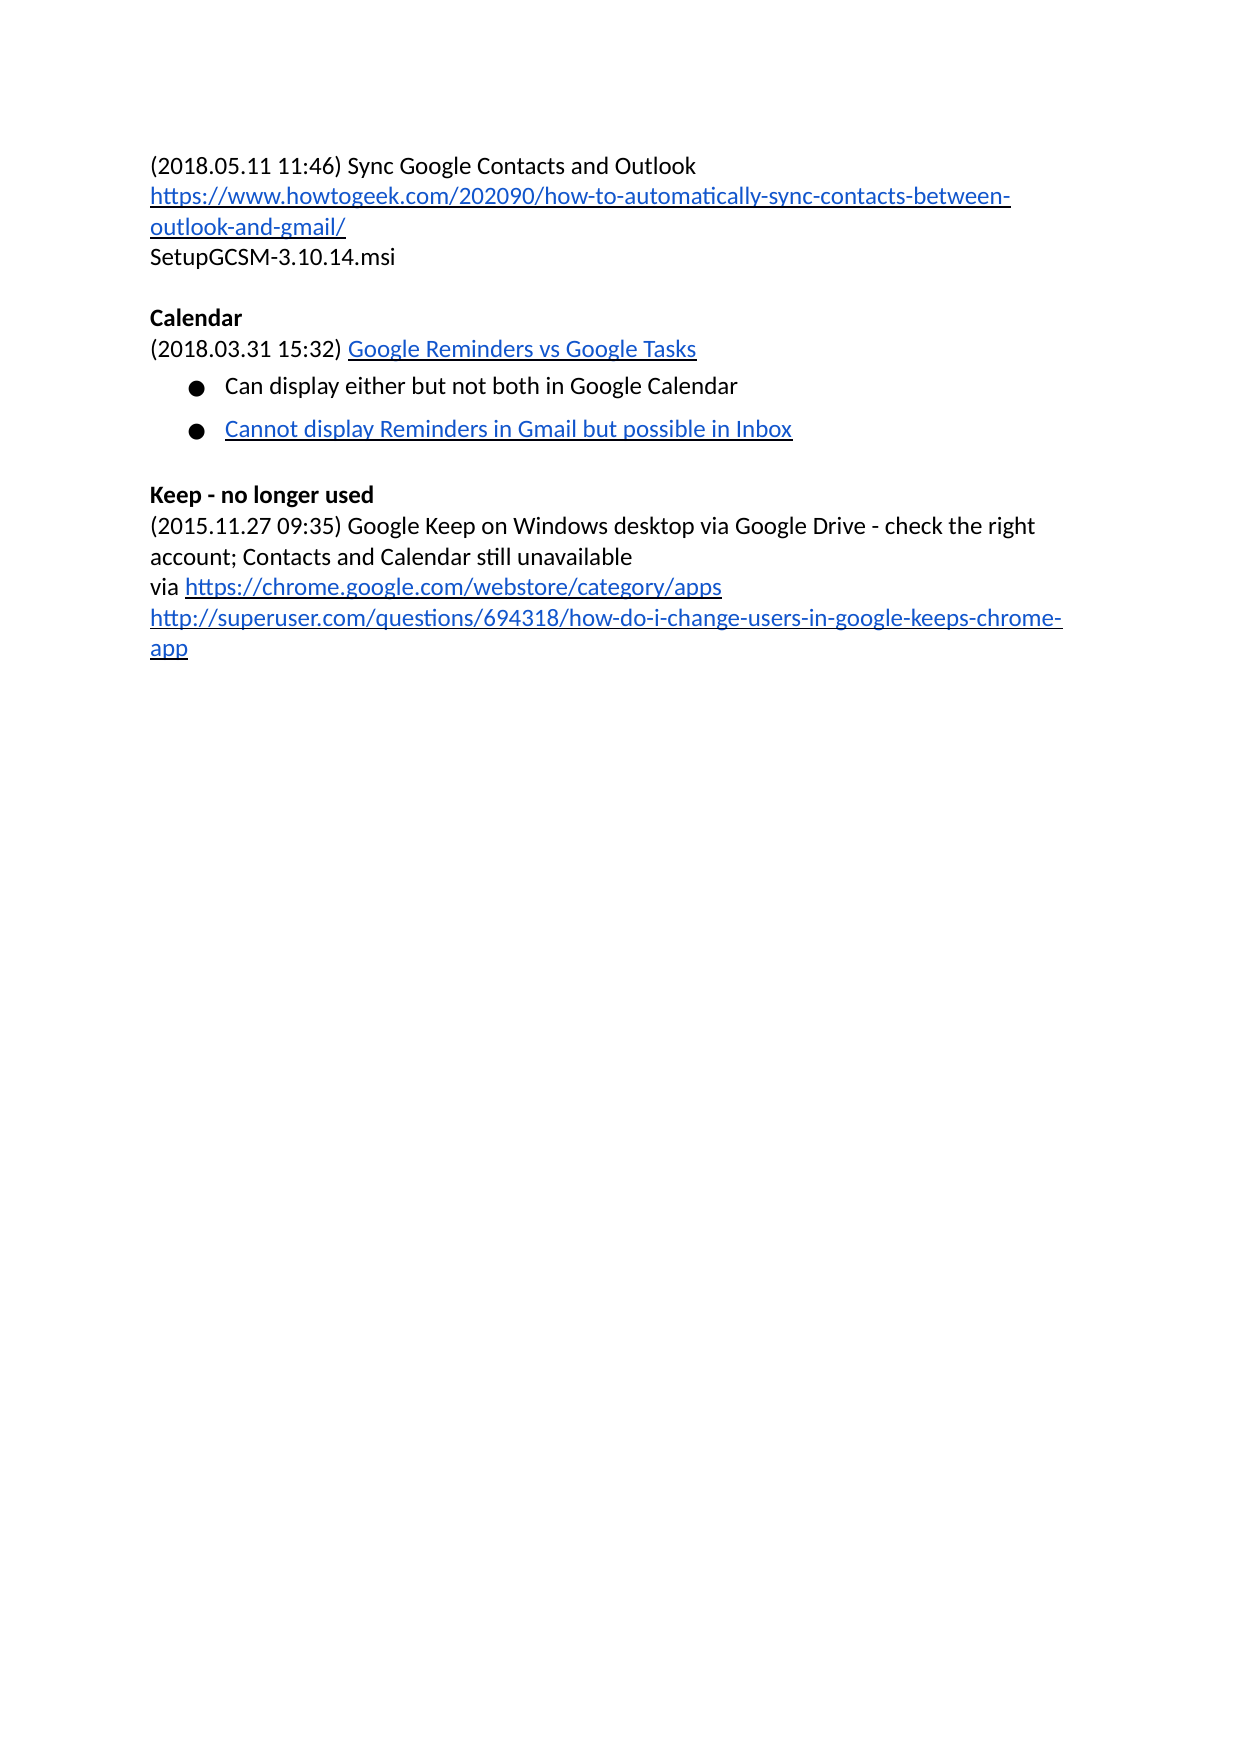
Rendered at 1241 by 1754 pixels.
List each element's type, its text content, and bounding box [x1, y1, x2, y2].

text via https://chrome.google.com/webstore/category/apps [150, 571, 1090, 602]
text Calendar [150, 303, 1090, 333]
list Can display either but not both in Google Calendar [187, 364, 1090, 406]
text SetupGCSM-3.10.14.msi [150, 242, 1090, 272]
text Keep - no longer used [150, 479, 1090, 510]
text (2015.11.27 09:35) Google Keep on Windows desktop via Google Drive - check the right account; Contacts and Calendar still unavailable [150, 510, 1090, 571]
list Cannot display Reminders in Gmail but possible in Inbox [187, 406, 1090, 449]
text (2018.05.11 11:46) Sync Google Contacts and Outlook https://www.howtogeek.com/202090/how-to-automatically-sync-contacts-between-outlook-and-gmail/ [150, 150, 1090, 242]
text http://superuser.com/questions/694318/how-do-i-change-users-in-google-keeps-chrome-app [150, 602, 1090, 663]
text (2018.03.31 15:32) Google Reminders vs Google Tasks [150, 333, 1090, 364]
